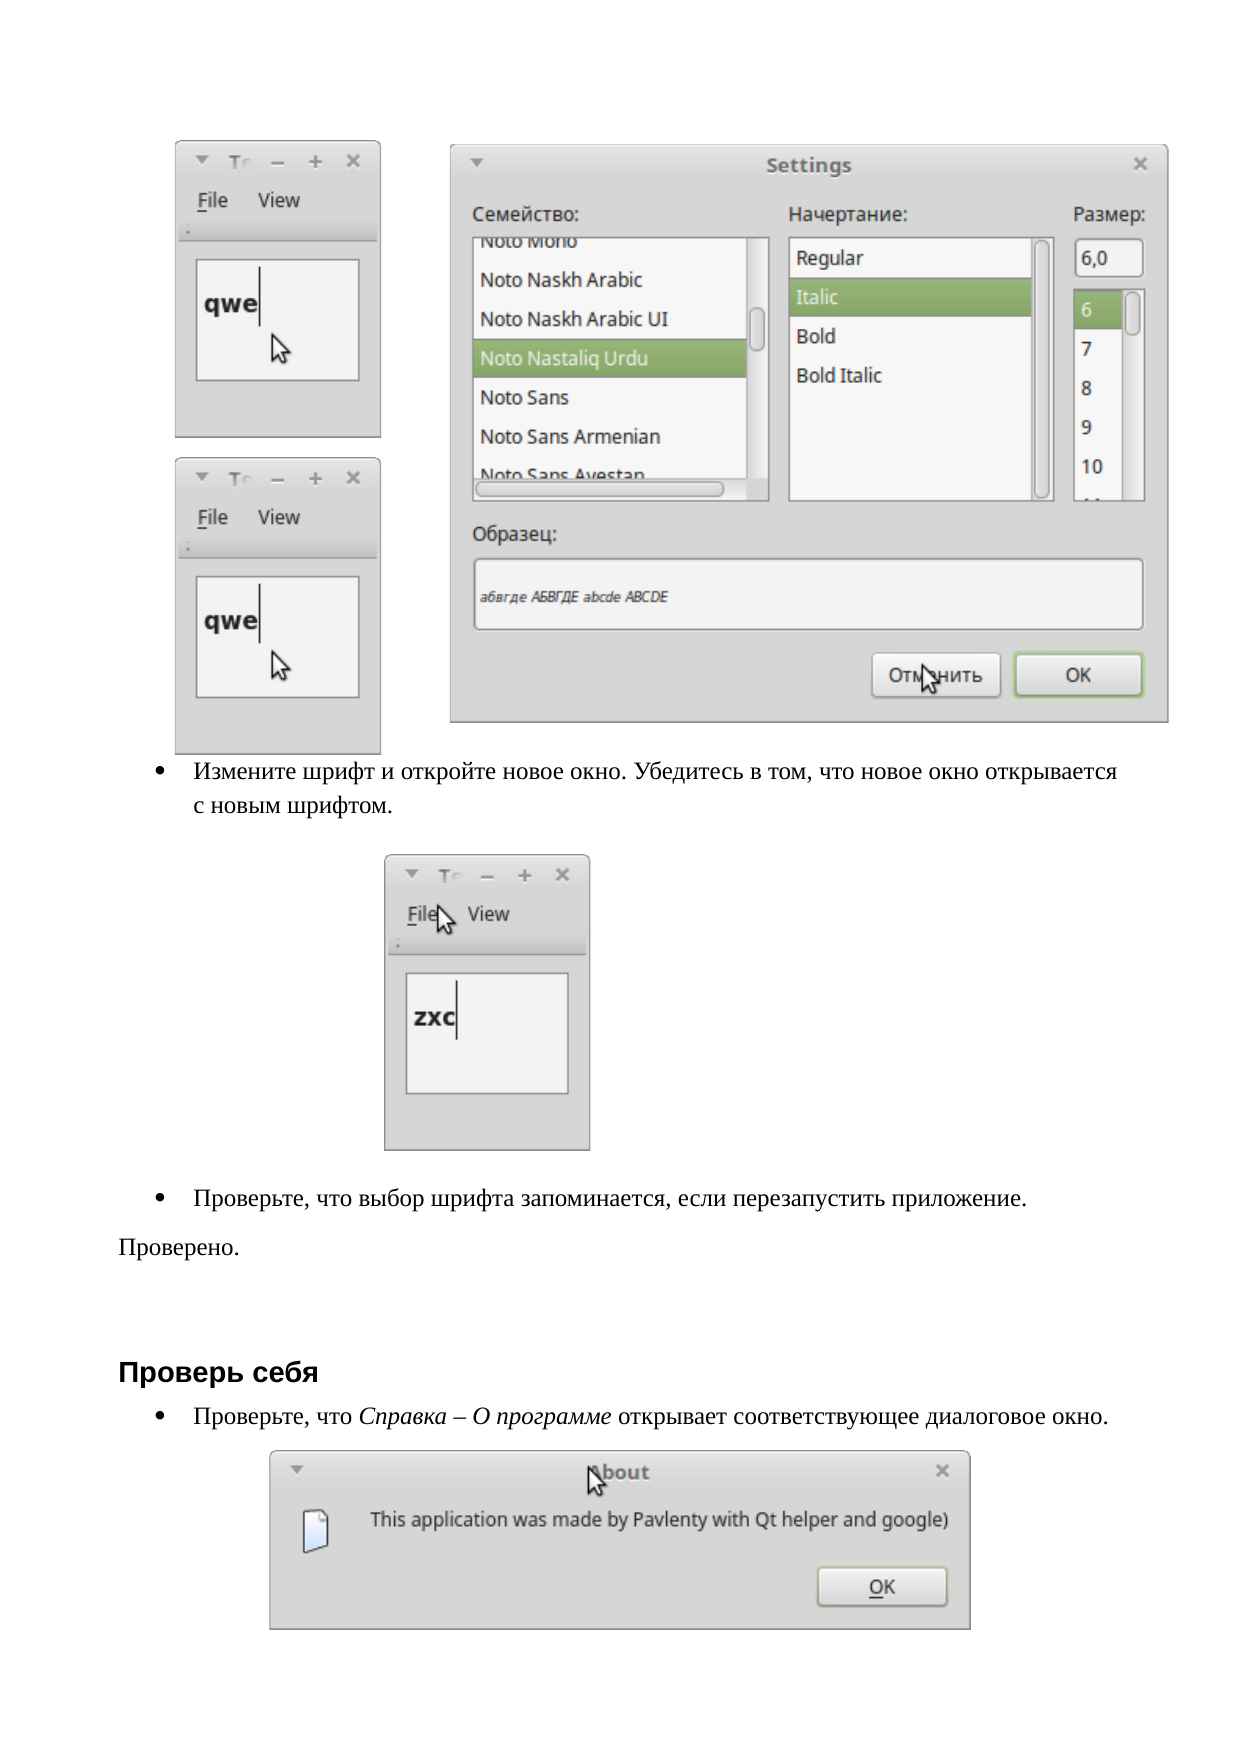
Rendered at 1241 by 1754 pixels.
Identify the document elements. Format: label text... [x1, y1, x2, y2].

subtitle Проверь себя [118, 1355, 1122, 1389]
picture [269, 1450, 971, 1630]
picture [384, 854, 591, 1151]
list Измените шрифт и откройте новое окно. Убедитесь в том, что новое окно открывается с новым шрифтом. [156, 756, 1122, 819]
text Проверено. [118, 1232, 1122, 1261]
picture [174, 457, 382, 755]
picture [449, 144, 1169, 723]
list Проверьте, что Справка – О программе открывает соответствующее диалоговое окно. [156, 1401, 1122, 1430]
list Проверьте, что выбор шрифта запоминается, если перезапустить приложение. [156, 1183, 1122, 1212]
picture [174, 140, 382, 438]
